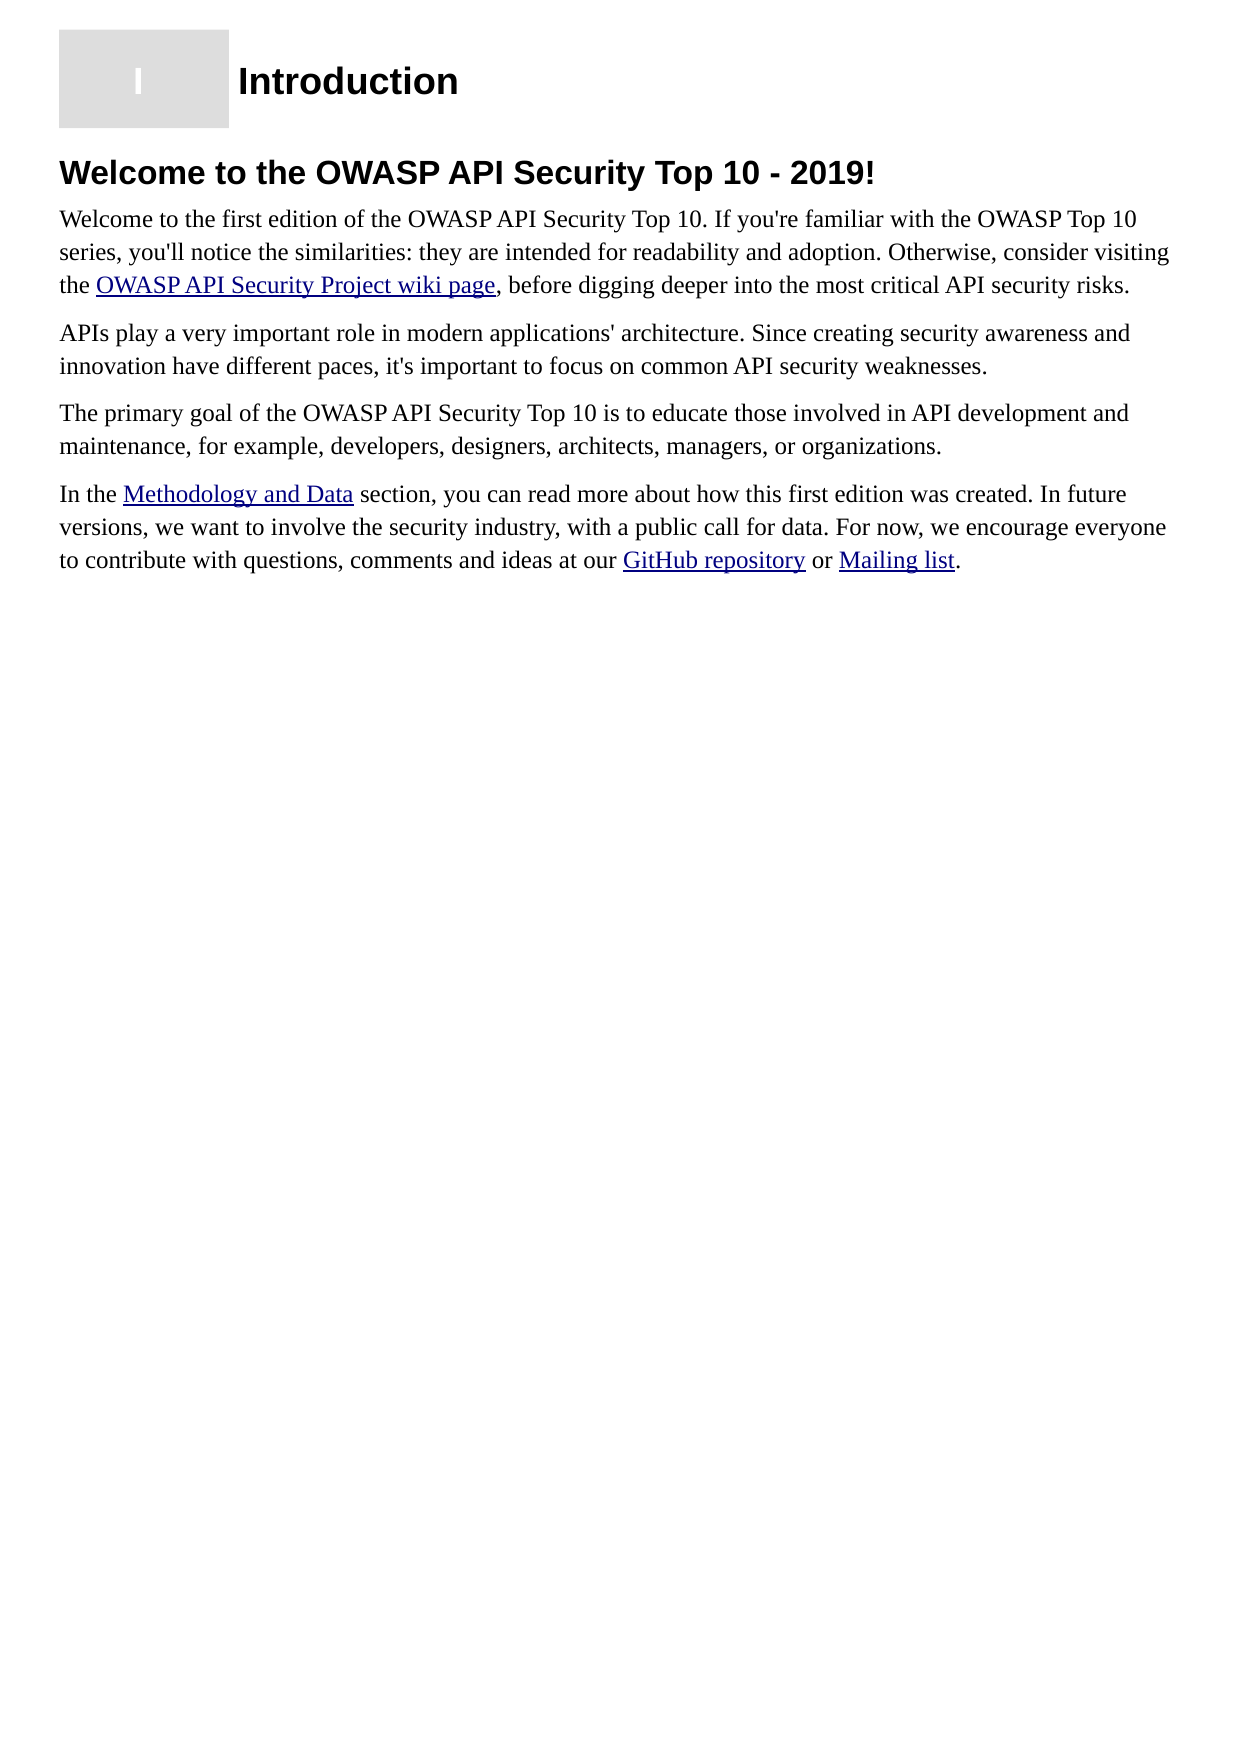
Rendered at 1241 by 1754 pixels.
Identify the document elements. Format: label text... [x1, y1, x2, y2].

text The primary goal of the OWASP API Security Top 10 is to educate those involved in API development and maintenance, for example, developers, designers, architects, managers, or organizations. [59, 398, 1181, 460]
text Welcome to the first edition of the OWASP API Security Top 10. If you're familiar with the OWASP Top 10 series, you'll notice the similarities: they are intended for readability and adoption. Otherwise, consider visiting the OWASP API Security Project wiki page, before digging deeper into the most critical API security risks. [59, 204, 1181, 299]
text In the Methodology and Data section, you can read more about how this first edition was created. In future versions, we want to involve the security industry, with a public call for data. For now, we encourage everyone to contribute with questions, comments and ideas at our GitHub repository or Mailing list. [59, 479, 1181, 574]
subtitle Welcome to the OWASP API Security Top 10 - 2019! [59, 153, 1181, 192]
text APIs play a very important role in modern applications' architecture. Since creating security awareness and innovation have different paces, it's important to focus on common API security weaknesses. [59, 318, 1181, 379]
